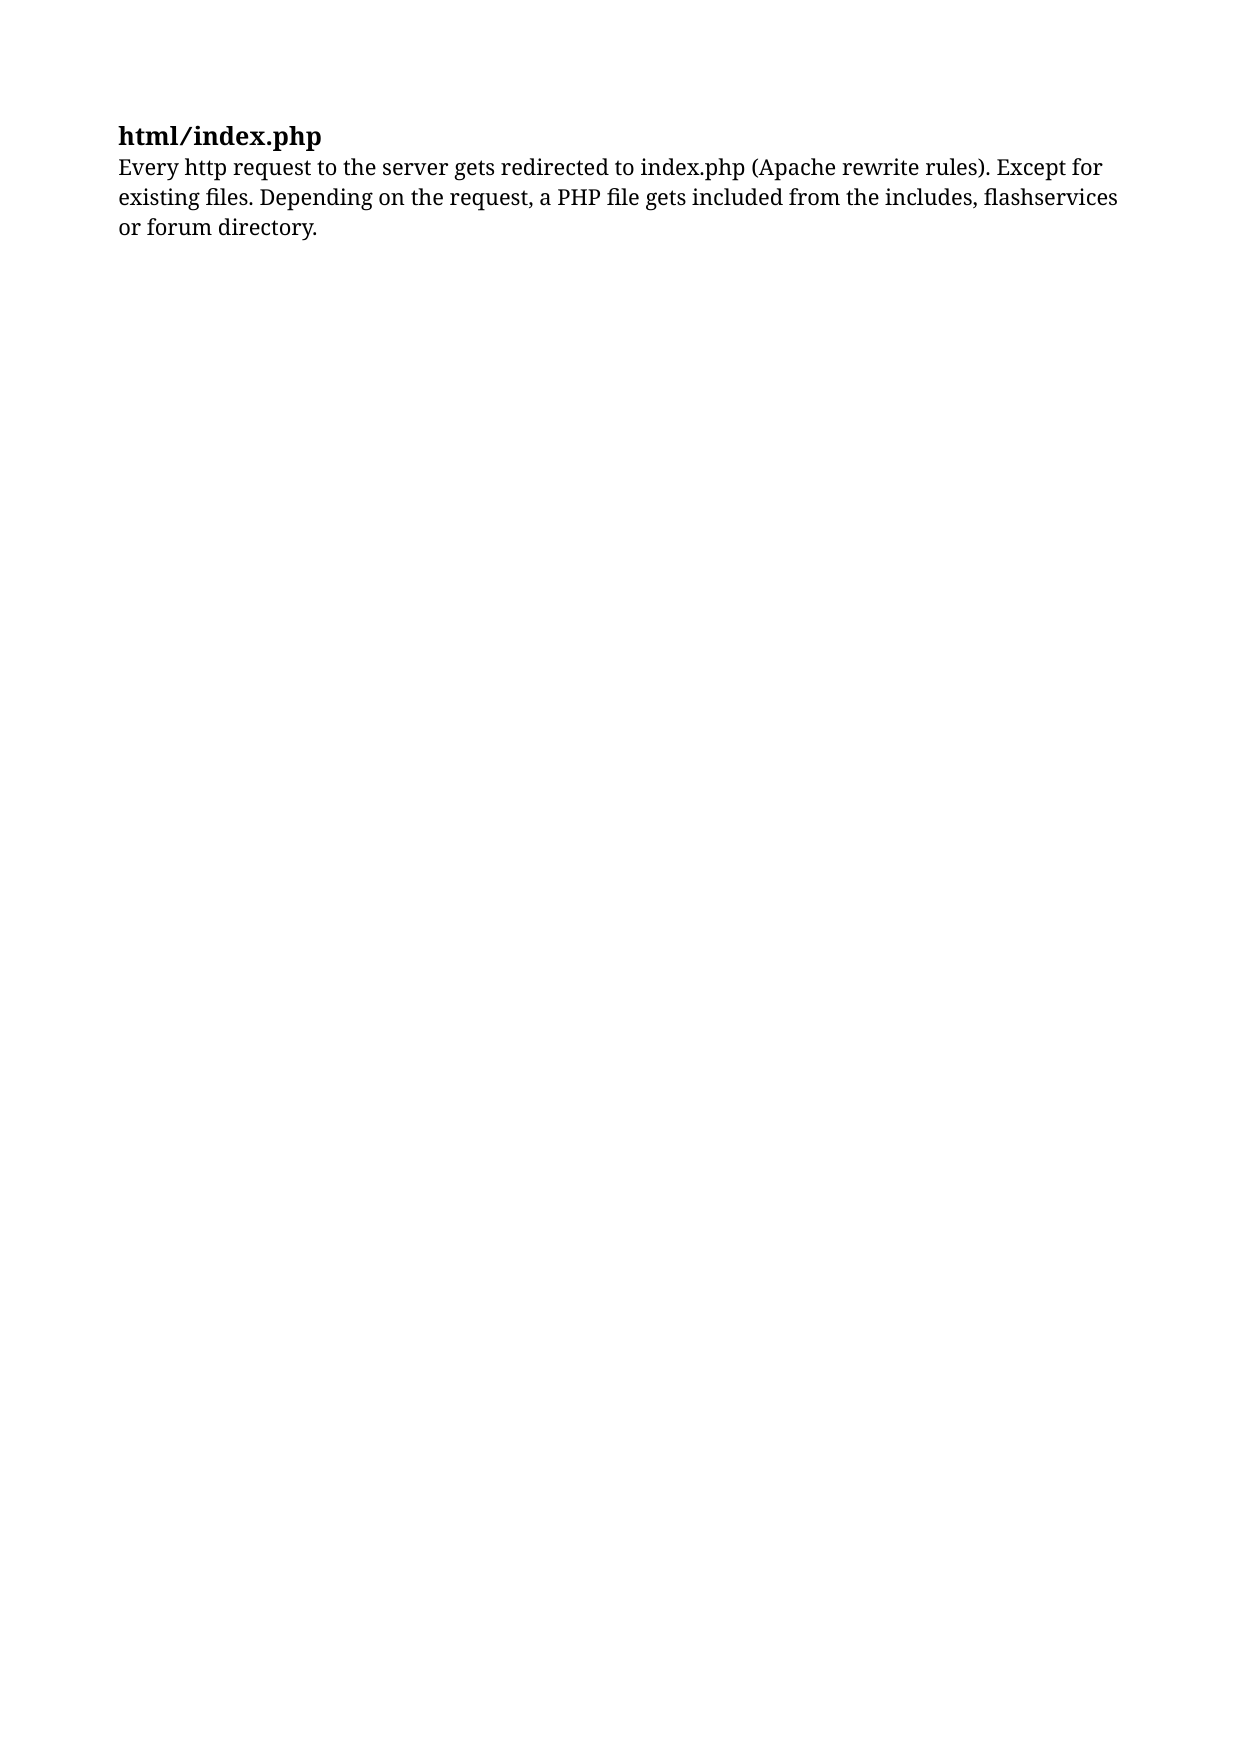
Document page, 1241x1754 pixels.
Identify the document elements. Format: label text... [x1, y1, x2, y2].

text Every http request to the server gets redirected to index.php (Apache rewrite rules). Except for existing files. Depending on the request, a PHP file gets included from the includes, flashservices or forum directory. [118, 152, 1122, 242]
text html/index.php [118, 118, 1122, 152]
